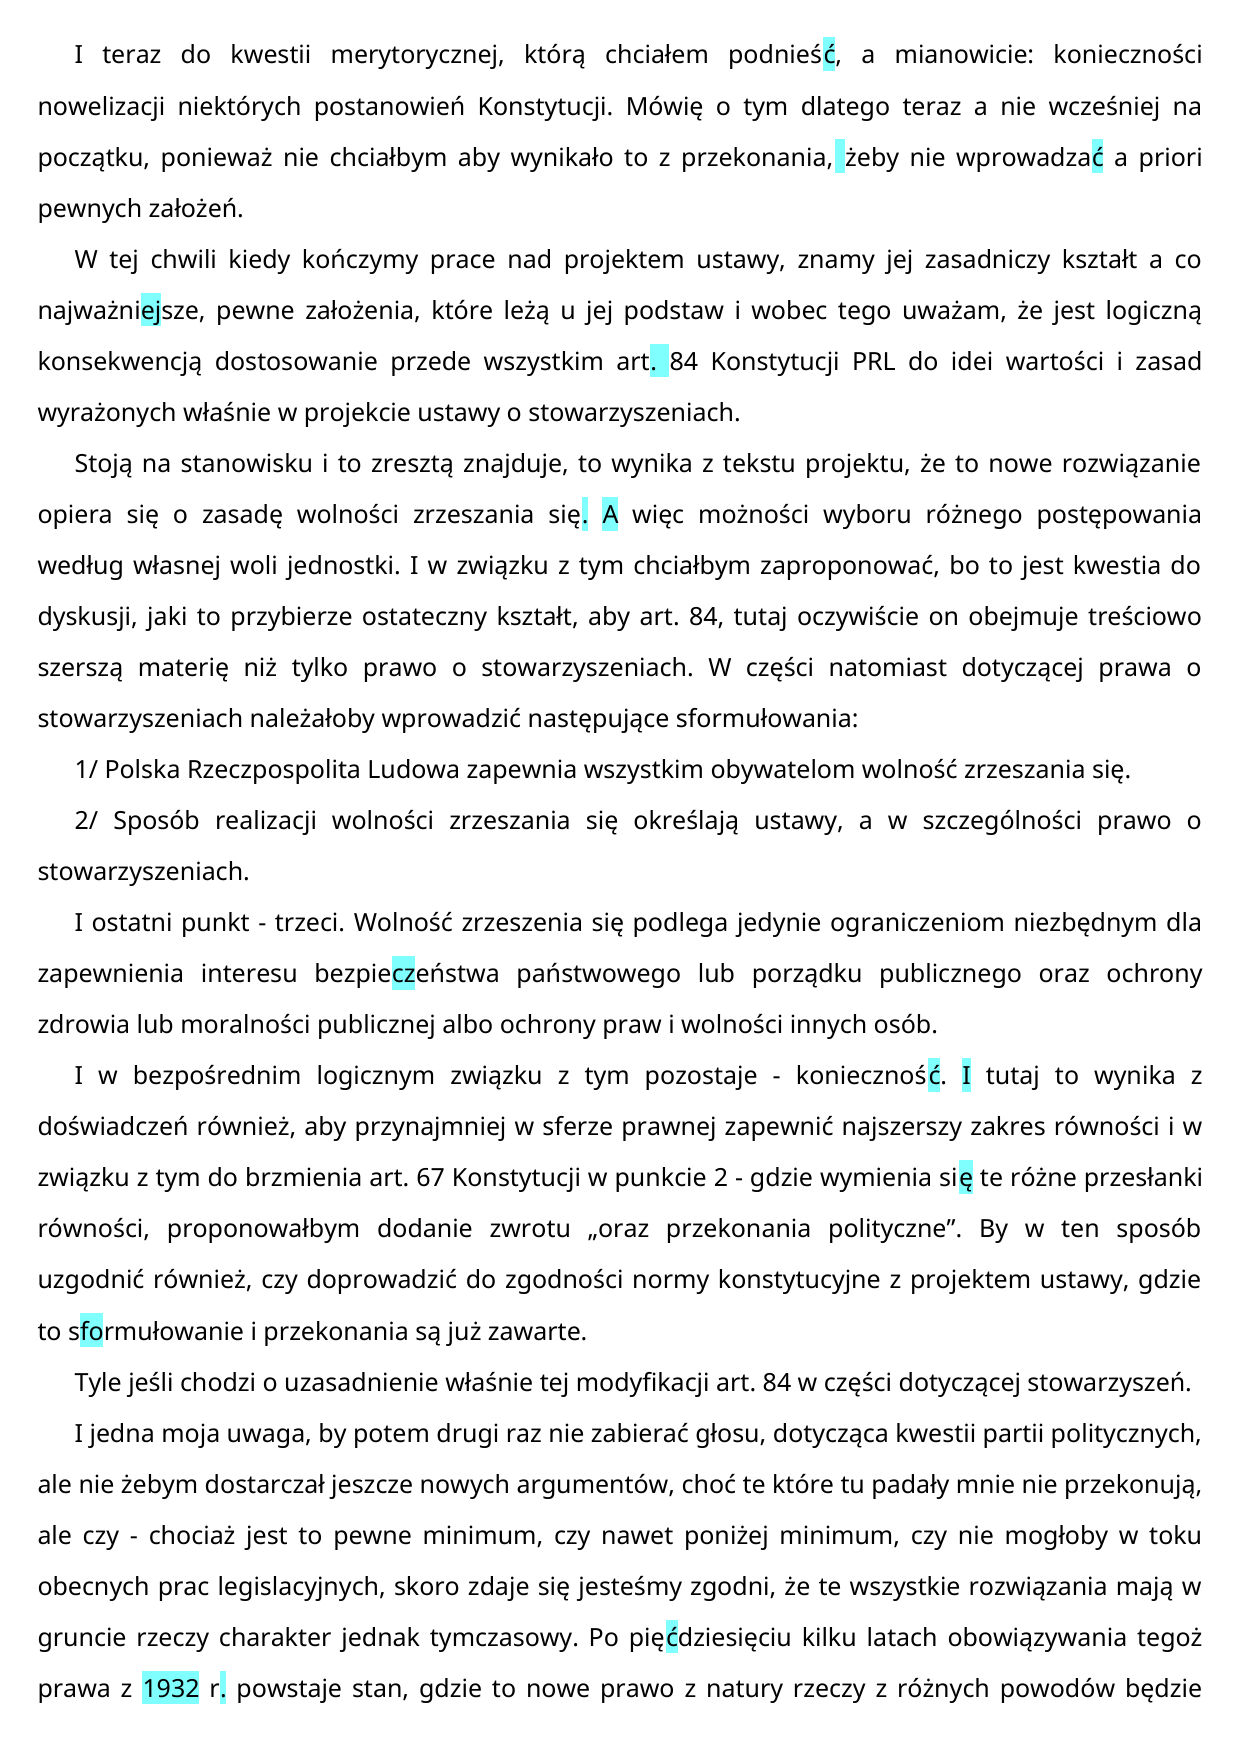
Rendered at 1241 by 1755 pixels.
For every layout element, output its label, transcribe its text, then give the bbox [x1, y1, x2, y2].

text I jedna moja uwaga, by potem drugi raz nie zabierać głosu, dotycząca kwestii partii politycznych, ale nie żebym dostarczał jeszcze nowych argumentów, choć te które tu padały mnie nie przekonują, ale czy - chociaż jest to pewne minimum, czy nawet poniżej minimum, czy nie mogłoby w toku obecnych prac legislacyjnych, skoro zdaje się jesteśmy zgodni, że te wszystkie rozwiązania mają w gruncie rzeczy charakter jednak tymczasowy. Po pięćdziesięciu kilku latach obowiązywania tegoż prawa z 1932 r. powstaje stan, gdzie to nowe prawo z natury rzeczy z różnych powodów będzie [37, 1415, 1203, 1704]
text Tyle jeśli chodzi o uzasadnienie właśnie tej modyfikacji art. 84 w części dotyczącej stowarzyszeń. [37, 1364, 1203, 1398]
text I w bezpośrednim logicznym związku z tym pozostaje - konieczność. I tutaj to wynika z doświadczeń również, aby przynajmniej w sferze prawnej zapewnić najszerszy zakres równości i w związku z tym do brzmienia art. 67 Konstytucji w punkcie 2 - gdzie wymienia się te różne przesłanki równości, proponowałbym dodanie zwrotu „oraz przekonania polityczne”. By w ten sposób uzgodnić również, czy doprowadzić do zgodności normy konstytucyjne z projektem ustawy, gdzie to sformułowanie i przekonania są już zawarte. [37, 1058, 1203, 1347]
text Stoją na stanowisku i to zresztą znajduje, to wynika z tekstu projektu, że to nowe rozwiązanie opiera się o zasadę wolności zrzeszania się. A więc możności wyboru różnego postępowania według własnej woli jednostki. I w związku z tym chciałbym zaproponować, bo to jest kwestia do dyskusji, jaki to przybierze ostateczny kształt, aby art. 84, tutaj oczywiście on obejmuje treściowo szerszą materię niż tylko prawo o stowarzyszeniach. W części natomiast dotyczącej prawa o stowarzyszeniach należałoby wprowadzić następujące sformułowania: [37, 446, 1203, 735]
text I ostatni punkt - trzeci. Wolność zrzeszenia się podlega jedynie ograniczeniom niezbędnym dla zapewnienia interesu bezpieczeństwa państwowego lub porządku publicznego oraz ochrony zdrowia lub moralności publicznej albo ochrony praw i wolności innych osób. [37, 905, 1203, 1041]
text I teraz do kwestii merytorycznej, którą chciałem podnieść, a mianowicie: konieczności nowelizacji niektórych postanowień Konstytucji. Mówię o tym dlatego teraz a nie wcześniej na początku, ponieważ nie chciałbym aby wynikało to z przekonania, żeby nie wprowadzać a priori pewnych założeń. [37, 37, 1203, 224]
text 1/ Polska Rzeczpospolita Ludowa zapewnia wszystkim obywatelom wolność zrzeszania się. [37, 752, 1203, 786]
text 2/ Sposób realizacji wolności zrzeszania się określają ustawy, a w szczególności prawo o stowarzyszeniach. [37, 803, 1203, 888]
text W tej chwili kiedy kończymy prace nad projektem ustawy, znamy jej zasadniczy kształt a co najważniejsze, pewne założenia, które leżą u jej podstaw i wobec tego uważam, że jest logiczną konsekwencją dostosowanie przede wszystkim art. 84 Konstytucji PRL do idei wartości i zasad wyrażonych właśnie w projekcie ustawy o stowarzyszeniach. [37, 241, 1203, 428]
